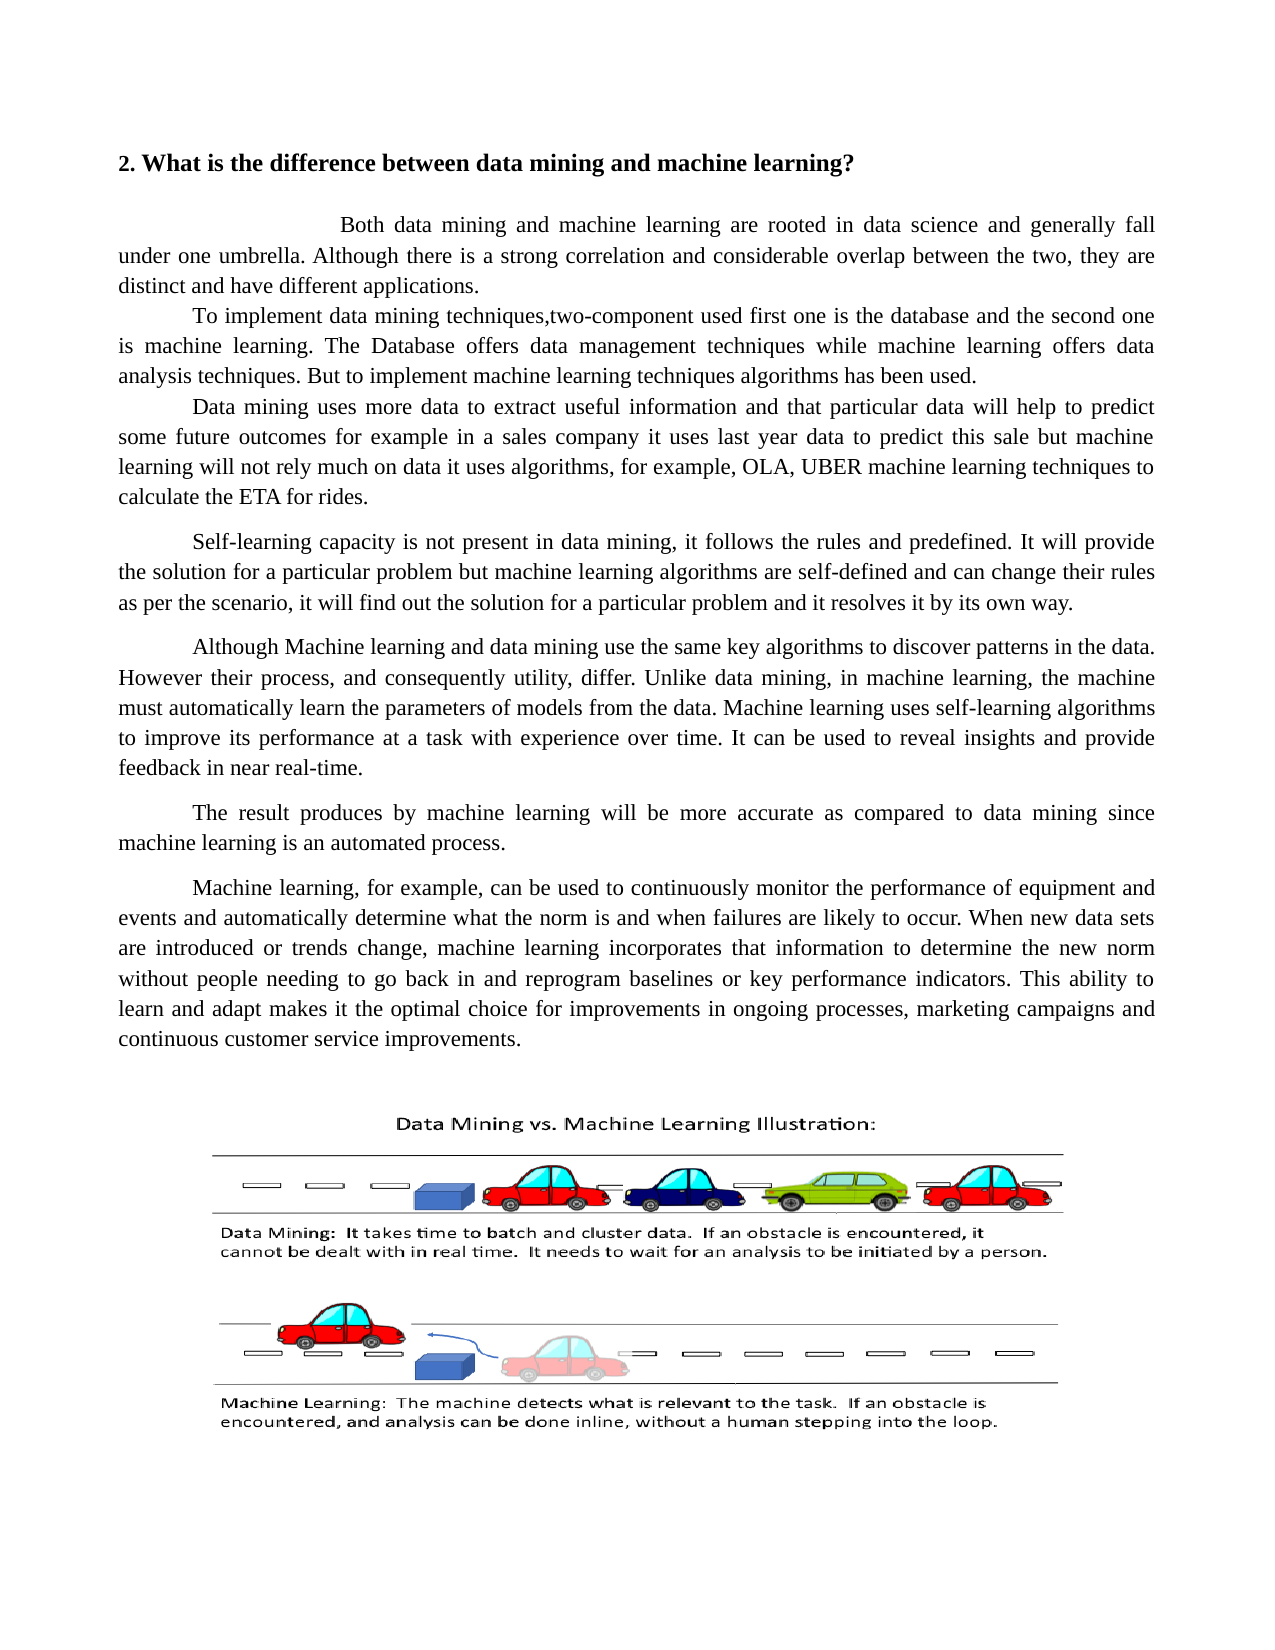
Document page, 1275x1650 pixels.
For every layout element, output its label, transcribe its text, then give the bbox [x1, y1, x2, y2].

text 2. What is the difference between data mining and machine learning? [118, 148, 1157, 177]
text Data mining uses more data to extract useful information and that particular data will help to predict some future outcomes for example in a sales company it uses last year data to predict this sale but machine learning will not rely much on data it uses algorithms, for example, OLA, UBER machine learning techniques to calculate the ETA for rides. [118, 393, 1157, 510]
text Self-learning capacity is not present in data mining, it follows the rules and predefined. It will provide the solution for a particular problem but machine learning algorithms are self-defined and can change their rules as per the scenario, it will find out the solution for a particular problem and it resolves it by its own way. [118, 528, 1157, 615]
text The result produces by machine learning will be more accurate as compared to data mining since machine learning is an automated process. [118, 799, 1157, 856]
text Both data mining and machine learning are rooted in data science and generally fall under one umbrella. Although there is a strong correlation and considerable overlap between the two, they are distinct and have different applications. [118, 212, 1157, 298]
picture [188, 1094, 1072, 1451]
text Machine learning, for example, can be used to continuously monitor the performance of equipment and events and automatically determine what the norm is and when failures are likely to occur. When new data sets are introduced or trends change, machine learning incorporates that information to determine the new norm without people needing to go back in and reprogram baselines or key performance indicators. This ability to learn and adapt makes it the optimal choice for improvements in ongoing processes, marketing campaigns and continuous customer service improvements. [118, 874, 1157, 1051]
text Although Machine learning and data mining use the same key algorithms to discover patterns in the data. However their process, and consequently utility, differ. Unlike data mining, in machine learning, the machine must automatically learn the parameters of models from the data. Machine learning uses self-learning algorithms to improve its performance at a task with experience over time. It can be used to reveal insights and provide feedback in near real-time. [118, 633, 1157, 781]
text To implement data mining techniques,two-component used first one is the database and the second one is machine learning. The Database offers data management techniques while machine learning offers data analysis techniques. But to implement machine learning techniques algorithms has been used. [118, 302, 1157, 389]
